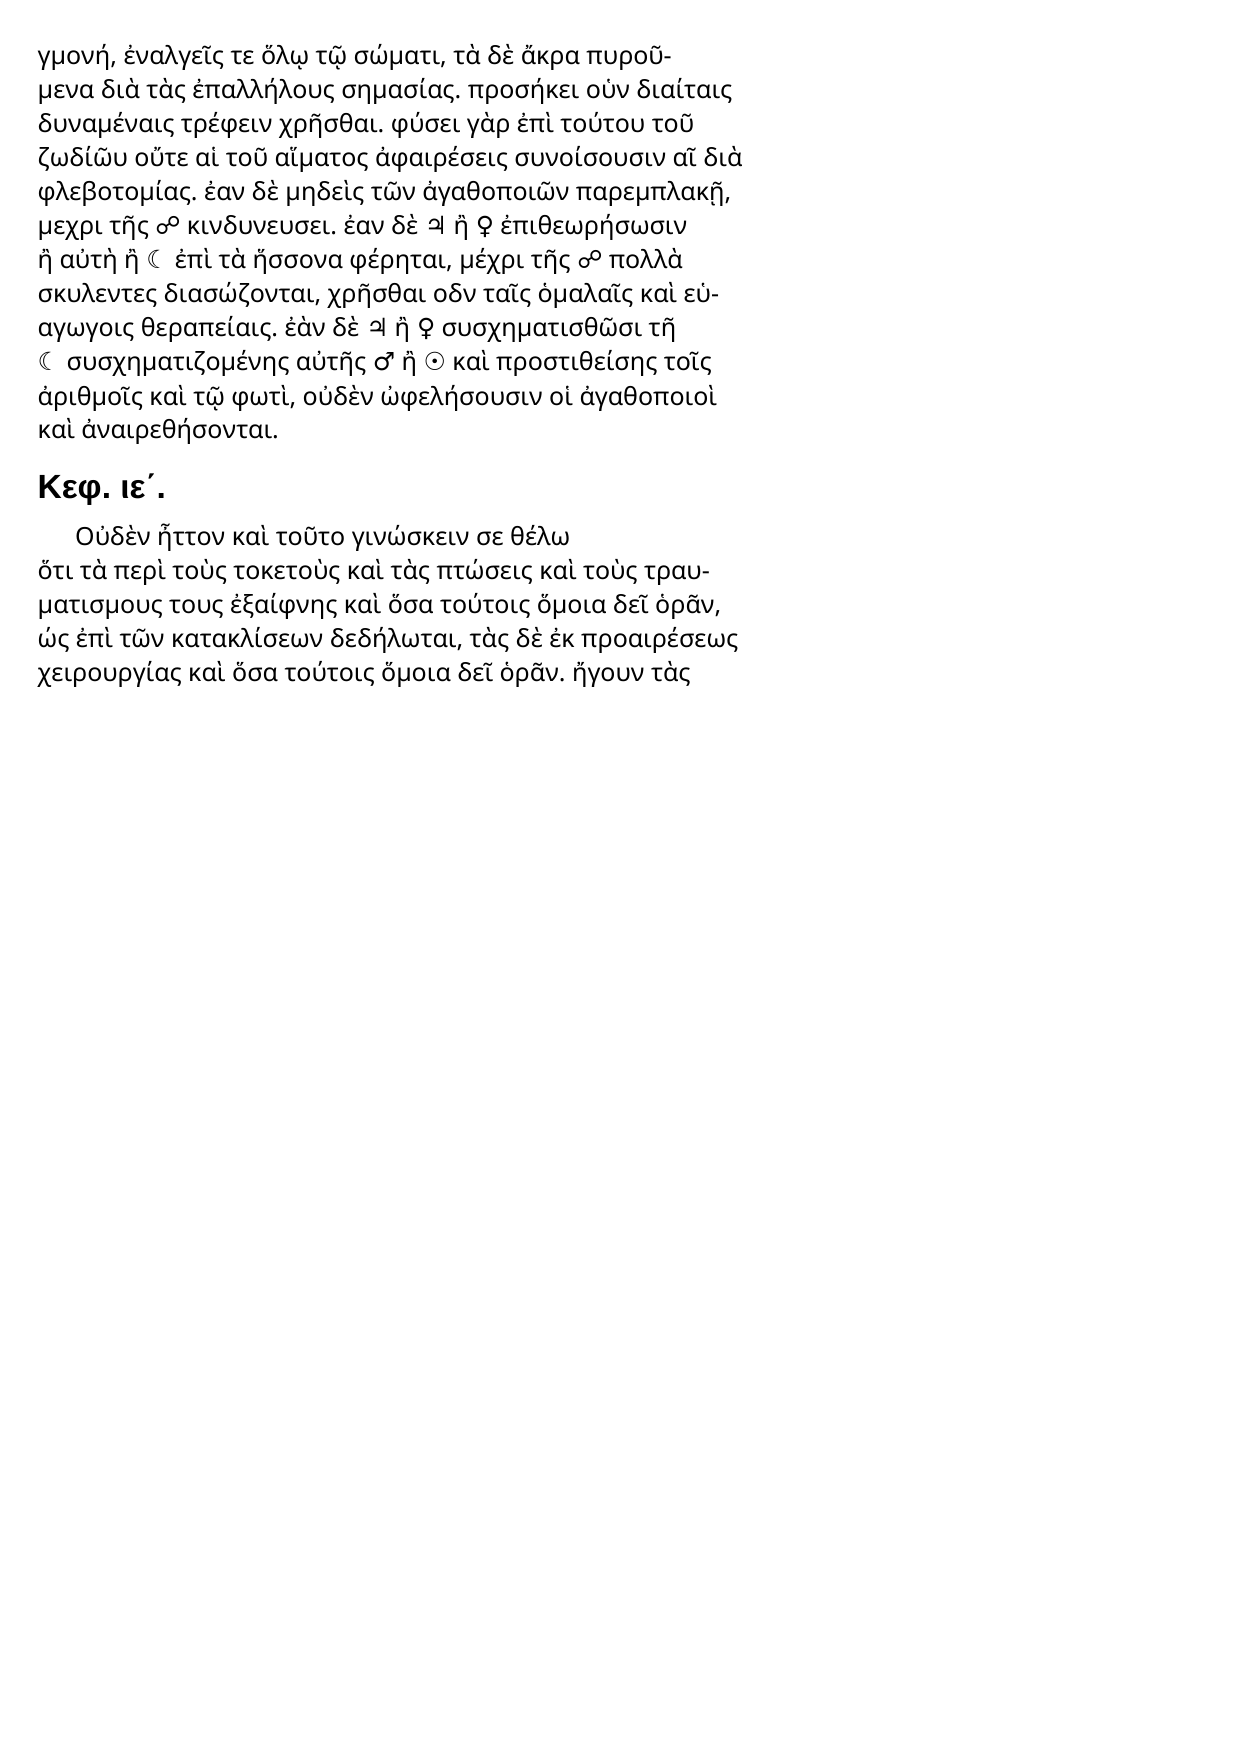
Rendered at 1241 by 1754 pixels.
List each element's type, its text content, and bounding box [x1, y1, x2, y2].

text Οὐδὲν ἦττον καὶ τοῦτο γινώσκειν σε θέλω ὅτι τὰ περὶ τοὺς τοκετοὺς καὶ τὰς πτώσεις καὶ τοὺς τραυ- ματισμους τους ἐξαίφνης καὶ ὅσα τούτοις ὅμοια δεῖ ὁρᾶν, ώς ἐπὶ τῶν κατακλίσεων δεδήλωται, τὰς δὲ ἐκ προαιρέσεως χειρουργίας καὶ ὅσα τούτοις ὅμοια δεῖ ὁρᾶν. ἤγουν τὰς [37, 518, 1203, 688]
text γμονή, ἐναλγεῖς τε ὅλῳ τῷ σώματι, τὰ δὲ ἄκρα πυροῦ- μενα διὰ τὰς ἐπαλλήλους σημασίας. προσήκει οὑν διαίταις δυναμέναις τρέφειν χρῆσθαι. φύσει γὰρ ἐπὶ τούτου τοῦ ζωδίῶυ οὔτε αἱ τοῦ αἵματος ἀφαιρέσεις συνοίσουσιν αῖ διὰ φλεβοτομίας. ἐαν δὲ μηδεὶς τῶν ἀγαθοποιῶν παρεμπλακῇ, μεχρι τῆς ☍ κινδυνευσει. ἐαν δὲ ♃ ἢ ♀ ἐπιθεωρήσωσιν ἢ αὐτὴ ἢ ☾ ἐπὶ τὰ ἥσσονα φέρηται, μέχρι τῆς ☍ πολλὰ σκυλεντες διασώζονται, χρῆσθαι οδν ταῖς ὁμαλαῖς καὶ εὑ- αγωγοις θεραπείαις. ἐὰν δὲ ♃ ἢ ♀ συσχηματισθῶσι τῆ ☾ συσχηματιζομένης αὐτῆς ♂ ἢ ☉ καὶ προστιθείσης τοῖς ἀριθμοῖς καὶ τῷ φωτὶ, οὐδὲν ὠφελήσουσιν οἱ ἀγαθοποιοὶ καὶ ἀναιρεθήσονται. [37, 37, 1203, 446]
subtitle Κεφ. ιε΄. [37, 467, 1203, 506]
